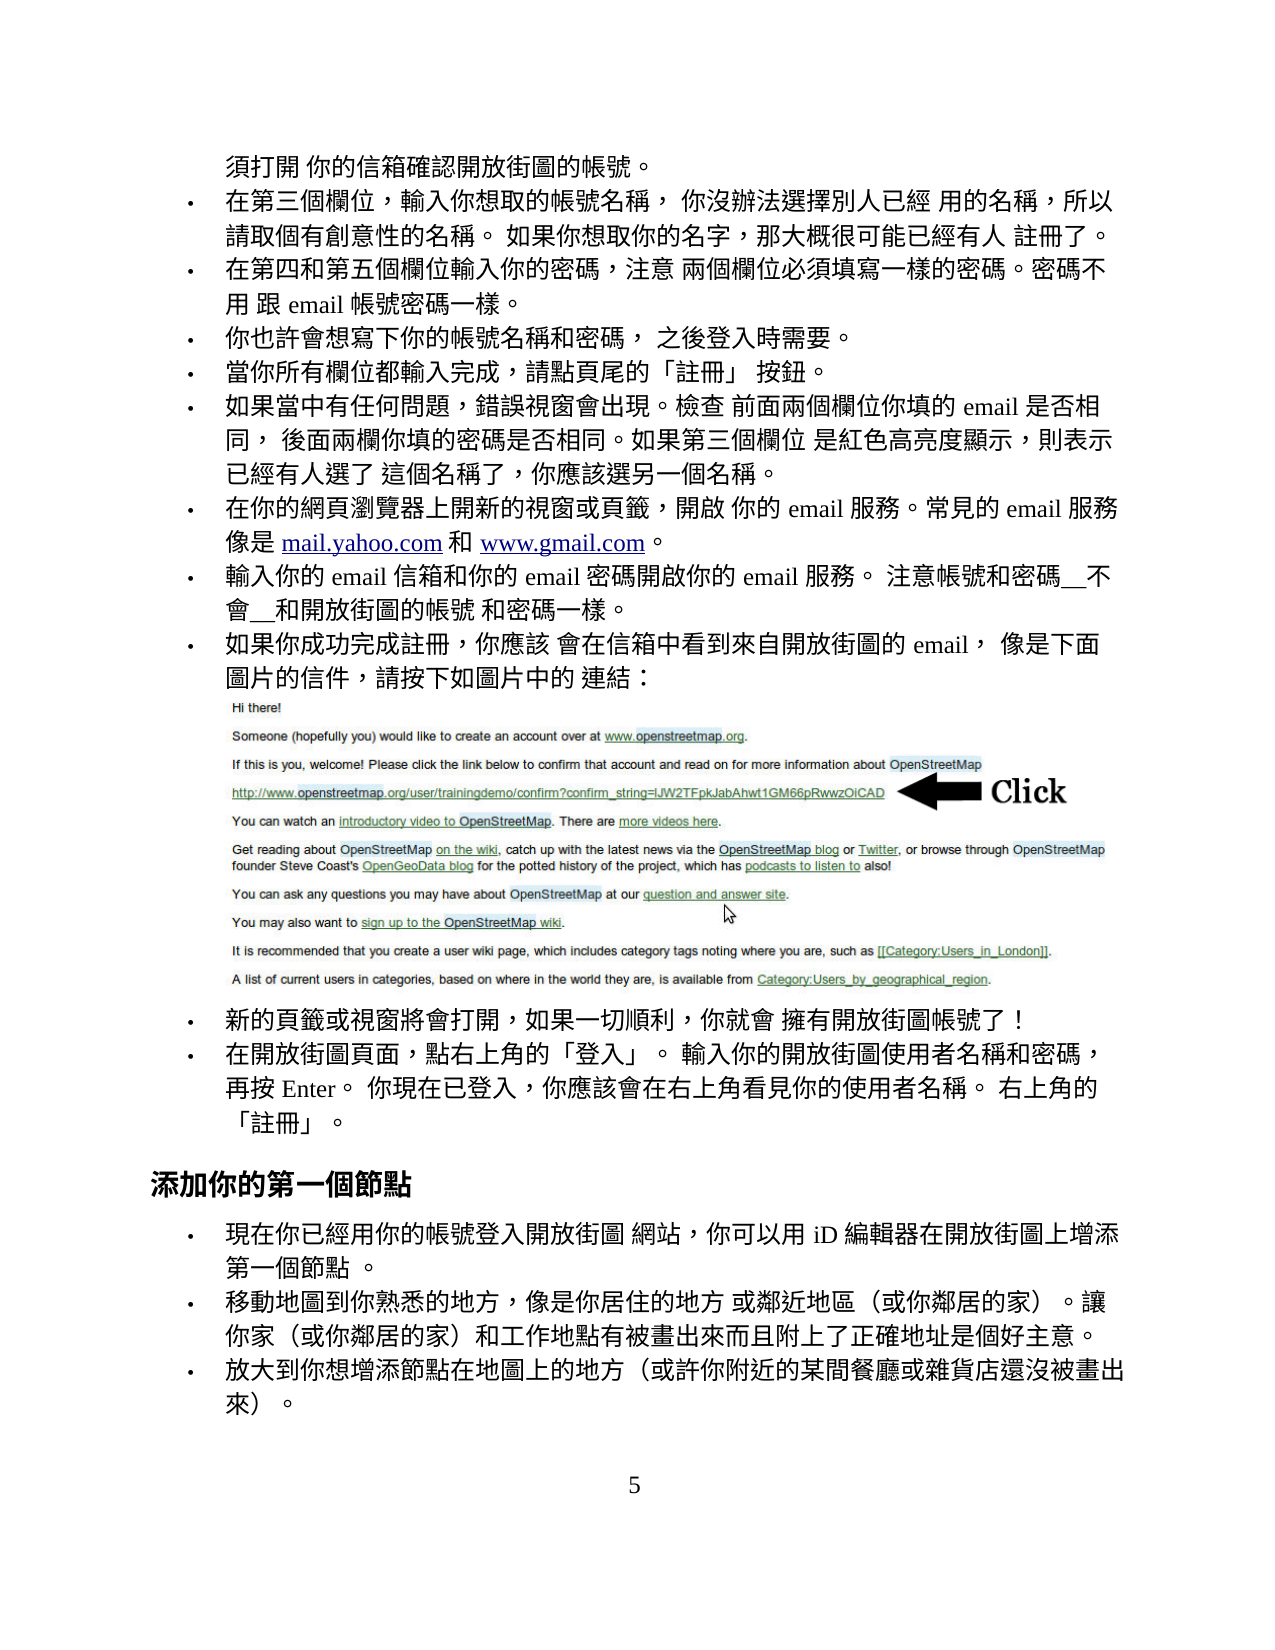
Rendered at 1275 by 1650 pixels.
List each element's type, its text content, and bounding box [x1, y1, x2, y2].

subtitle 添加你的第一個節點 [150, 1164, 1125, 1204]
list 在開放街圖頁面，點右上角的「登入」。 輸入你的開放街圖使用者名稱和密碼，再按 Enter。 你現在已登入，你應該會在右上角看見你的使用者名稱。 右上角的「註冊」。 [187, 1037, 1125, 1139]
list 當你所有欄位都輸入完成，請點頁尾的「註冊」 按鈕。 [187, 354, 1125, 388]
list 現在你已經用你的帳號登入開放街圖 網站，你可以用 iD 編輯器在開放街圖上增添第一個節點 。 [187, 1216, 1125, 1284]
list 在第三個欄位，輸入你想取的帳號名稱， 你沒辦法選擇別人已經 用的名稱，所以請取個有創意性的名稱。 如果你想取你的名字，那大概很可能已經有人 註冊了。 [187, 184, 1125, 252]
list 須打開 你的信箱確認開放街圖的帳號。 [187, 150, 1125, 184]
list 在你的網頁瀏覽器上開新的視窗或頁籤，開啟 你的 email 服務。常見的 email 服務像是 mail.yahoo.com 和 www.gmail.com。 [187, 491, 1125, 559]
list 移動地圖到你熟悉的地方，像是你居住的地方 或鄰近地區（或你鄰居的家）。讓你家（或你鄰居的家）和工作地點有被畫出來而且附上了正確地址是個好主意。 [187, 1284, 1125, 1353]
list 如果當中有任何問題，錯誤視窗會出現。檢查 前面兩個欄位你填的 email 是否相同， 後面兩欄你填的密碼是否相同。如果第三個欄位 是紅色高亮度顯示，則表示已經有人選了 這個名稱了，你應該選另一個名稱。 [187, 388, 1125, 491]
picture [225, 695, 1124, 1003]
list 輸入你的 email 信箱和你的 email 密碼開啟你的 email 服務。 注意帳號和密碼__不會__和開放街圖的帳號 和密碼一樣。 [187, 559, 1125, 627]
list 放大到你想增添節點在地圖上的地方（或許你附近的某間餐廳或雜貨店還沒被畫出來）。 [187, 1353, 1125, 1421]
list 在第四和第五個欄位輸入你的密碼，注意 兩個欄位必須填寫一樣的密碼。密碼不用 跟 email 帳號密碼一樣。 [187, 252, 1125, 320]
list 你也許會想寫下你的帳號名稱和密碼， 之後登入時需要。 [187, 320, 1125, 354]
list 如果你成功完成註冊，你應該 會在信箱中看到來自開放街圖的 email， 像是下面圖片的信件，請按下如圖片中的 連結： [187, 627, 1125, 695]
list 新的頁籤或視窗將會打開，如果一切順利，你就會 擁有開放街圖帳號了！ [187, 1003, 1125, 1037]
